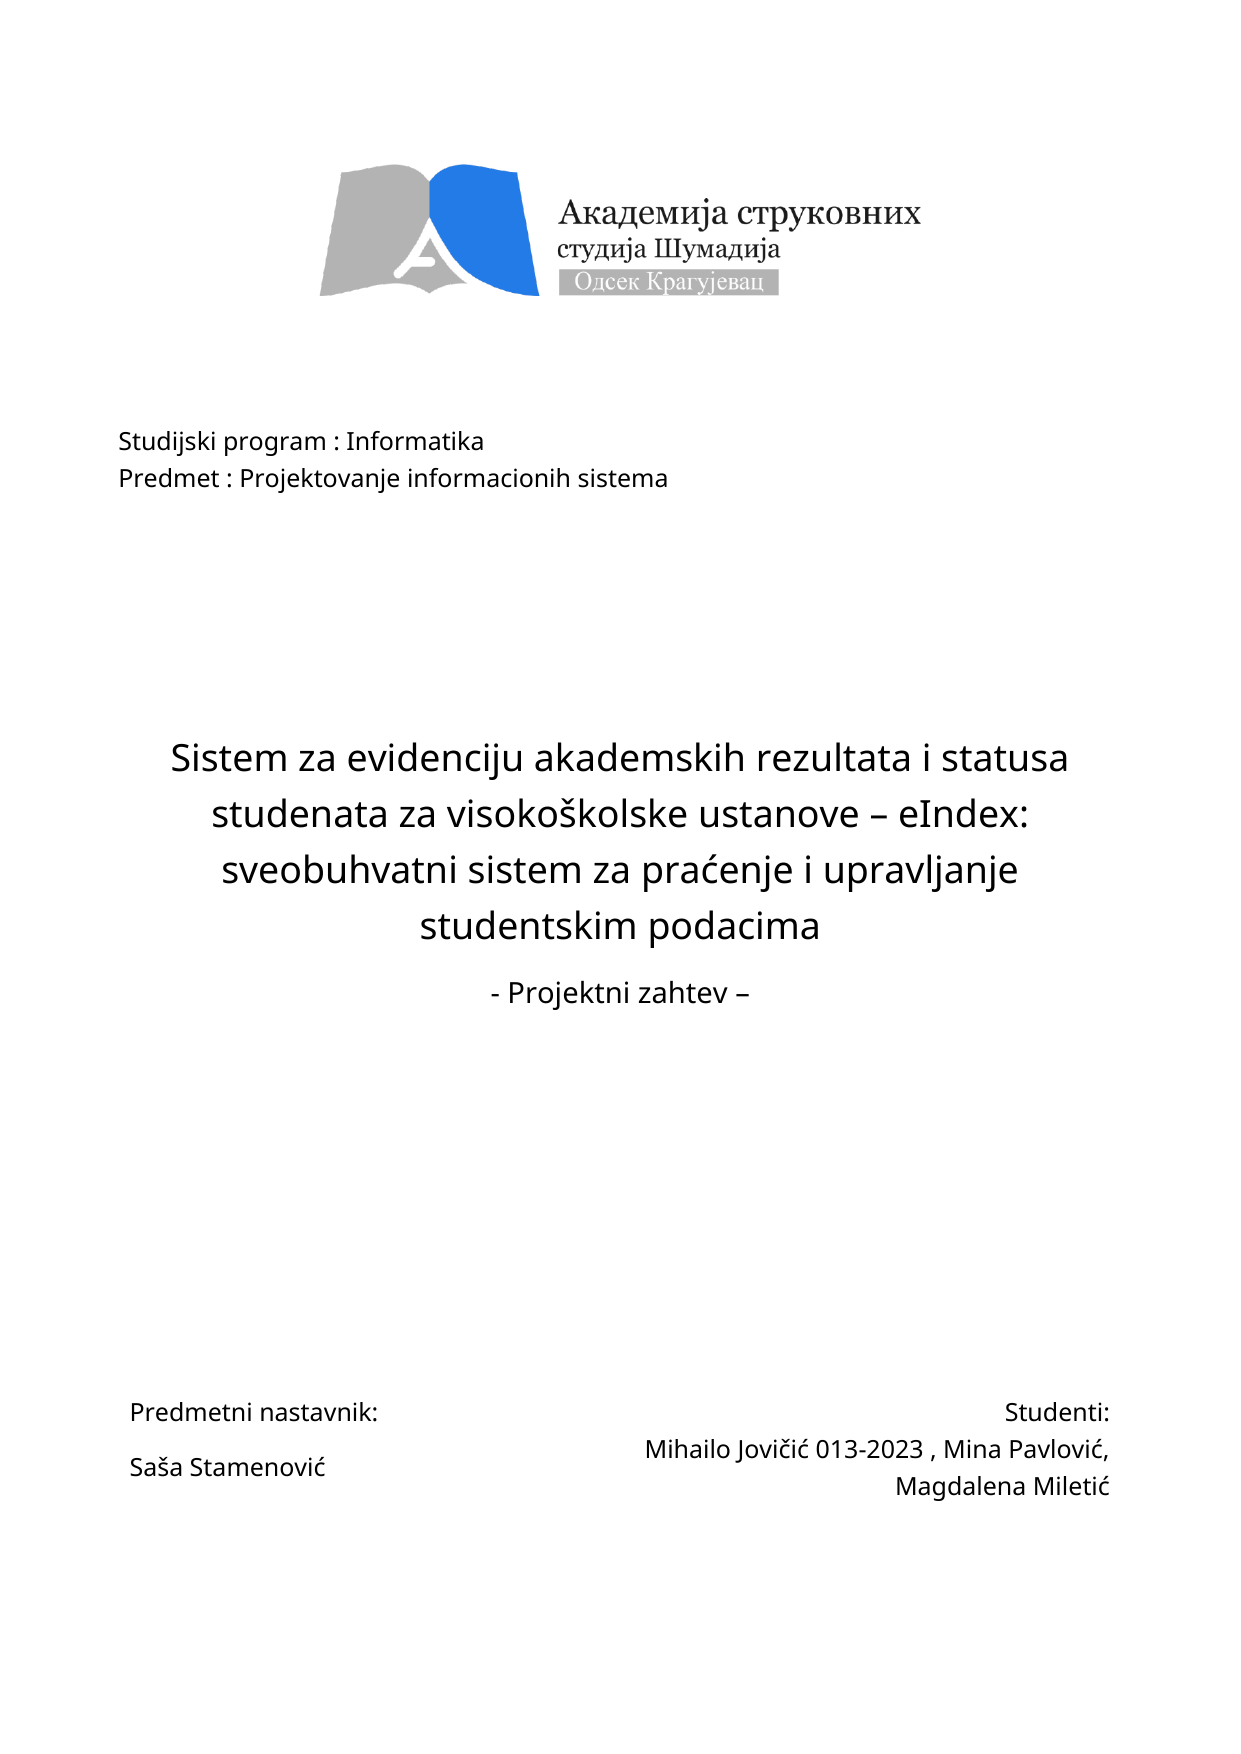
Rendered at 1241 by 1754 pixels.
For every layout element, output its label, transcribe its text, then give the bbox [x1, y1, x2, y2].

text Predmet : Projektovanje informacionih sistema [118, 461, 1122, 495]
text Sistem za evidenciju akademskih rezultata i statusa studenata za visokoškolske ustanove – eIndex: sveobuhvatni sistem za praćenje i upravljanje studentskim podacima [118, 731, 1122, 951]
table_cell Mihailo Jovičić 013-2023 , Mina Pavlović, Magdalena Miletić [620, 1431, 1121, 1506]
table_header Predmetni nastavnik: [118, 1395, 619, 1431]
picture [319, 164, 921, 296]
text - Projektni zahtev – [118, 972, 1122, 1012]
table_header Studenti: [620, 1395, 1121, 1431]
text Studijski program : Informatika [118, 423, 1122, 457]
table_cell Saša Stamenović [118, 1431, 619, 1506]
